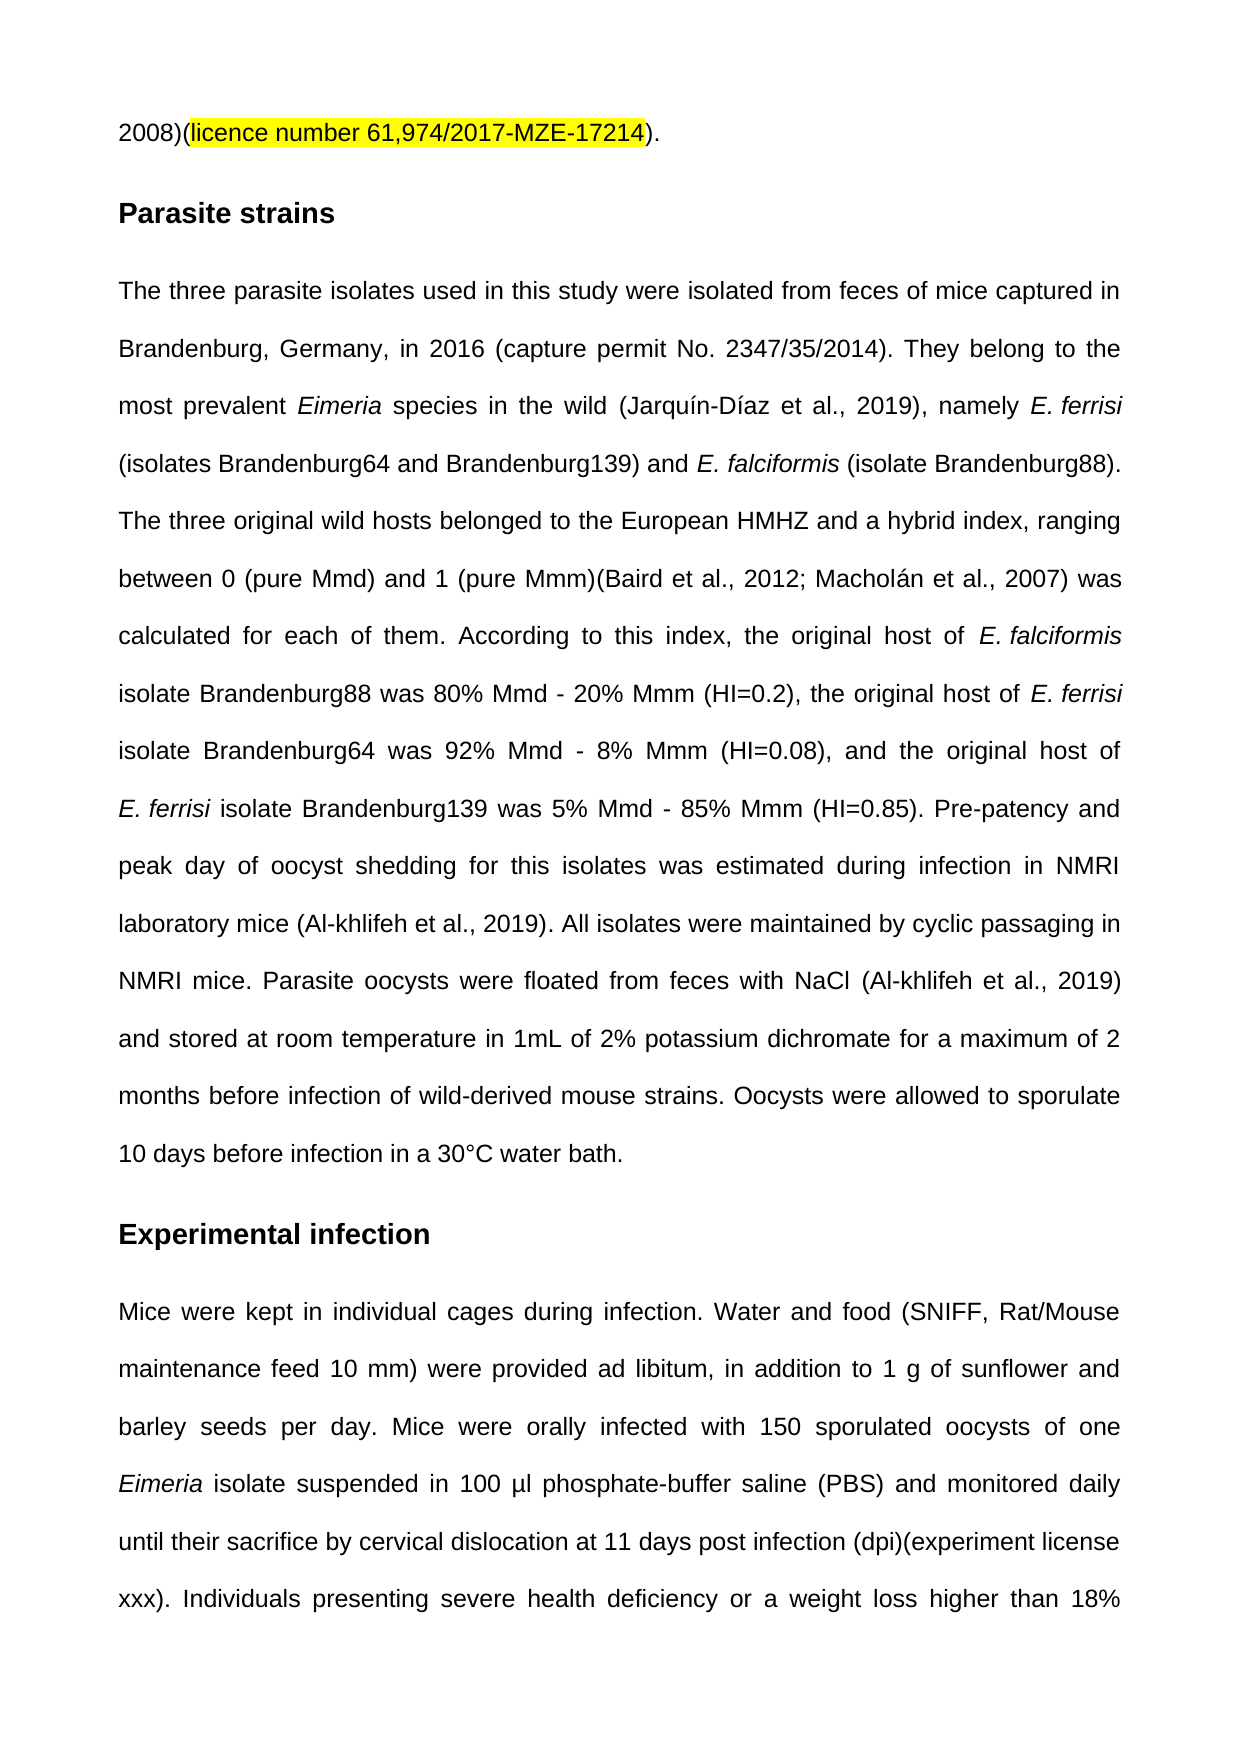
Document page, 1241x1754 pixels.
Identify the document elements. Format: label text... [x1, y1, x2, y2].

subtitle Experimental infection [118, 1217, 1122, 1250]
text The three parasite isolates used in this study were isolated from feces of mice captured in Brandenburg, Germany, in 2016 (capture permit No. 2347/35/2014). They belong to the most prevalent Eimeria species in the wild (Jarquín-Díaz et al., 2019), namely E. ferrisi (isolates Brandenburg64 and Brandenburg139) and E. falciformis (isolate Brandenburg88). The three original wild hosts belonged to the European HMHZ and a hybrid index, ranging between 0 (pure Mmd) and 1 (pure Mmm)(Baird et al., 2012; Macholán et al., 2007) was calculated for each of them. According to this index, the original host of E. falciformis isolate Brandenburg88 was 80% Mmd - 20% Mmm (HI=0.2), the original host of E. ferrisi isolate Brandenburg64 was 92% Mmd - 8% Mmm (HI=0.08), and the original host of E. ferrisi isolate Brandenburg139 was 5% Mmd - 85% Mmm (HI=0.85). Pre-patency and peak day of oocyst shedding for this isolates was estimated during infection in NMRI laboratory mice (Al-khlifeh et al., 2019). All isolates were maintained by cyclic passaging in NMRI mice. Parasite oocysts were floated from feces with NaCl (Al-khlifeh et al., 2019) and stored at room temperature in 1mL of 2% potassium dichromate for a maximum of 2 months before infection of wild-derived mouse strains. Oocysts were allowed to sporulate 10 days before infection in a 30°C water bath. [118, 276, 1122, 1167]
subtitle Parasite strains [118, 196, 1122, 230]
text Mice were kept in individual cages during infection. Water and food (SNIFF, Rat/Mouse maintenance feed 10 mm) were provided ad libitum, in addition to 1 g of sunflower and barley seeds per day. Mice were orally infected with 150 sporulated oocysts of one Eimeria isolate suspended in 100 µl phosphate-buffer saline (PBS) and monitored daily until their sacrifice by cervical dislocation at 11 days post infection (dpi)(experiment license xxx). Individuals presenting severe health deficiency or a weight loss higher than 18% [118, 1296, 1122, 1613]
text 2008)(licence number 61,974/2017‐MZE‐17214). [118, 118, 1122, 147]
